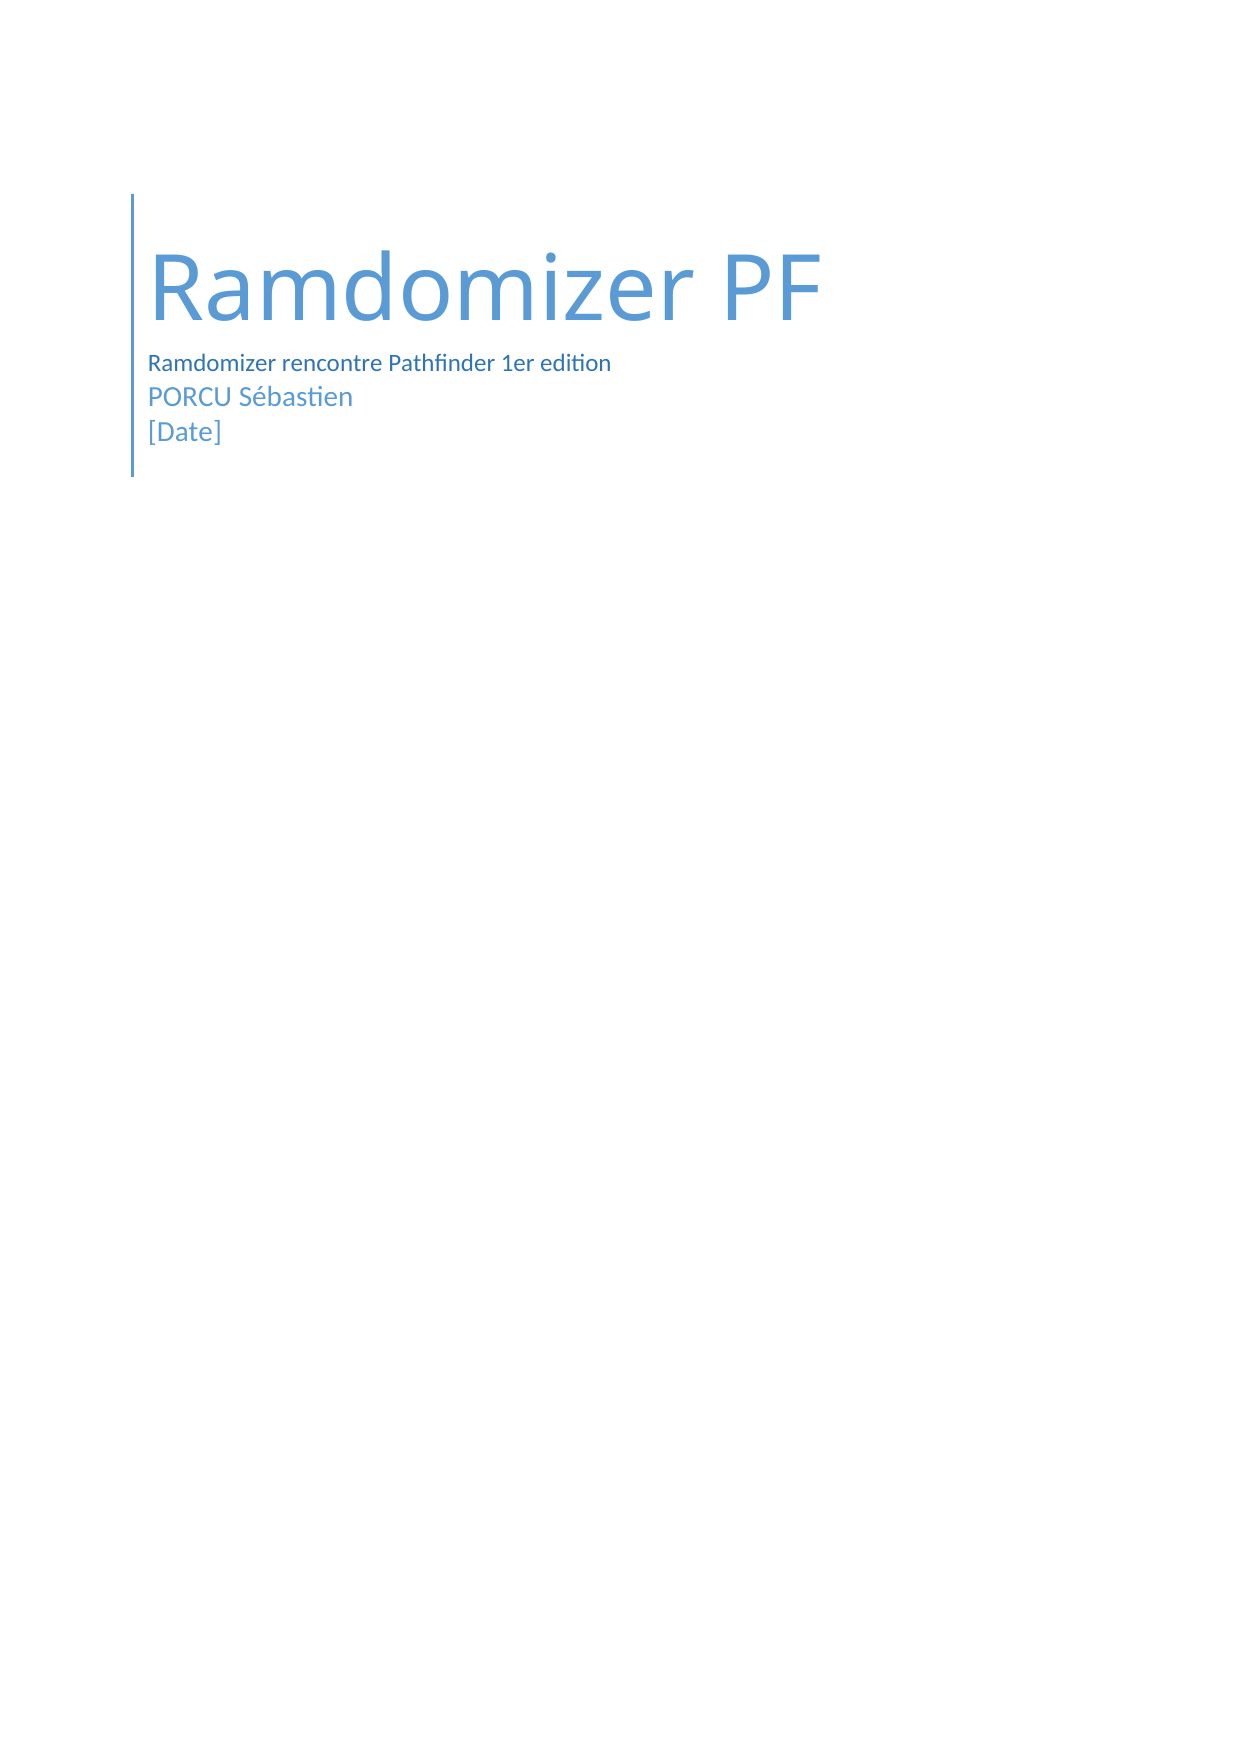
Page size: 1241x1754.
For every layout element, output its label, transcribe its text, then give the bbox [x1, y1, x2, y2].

table_cell PORCU Sébastien [Date] [134, 378, 1240, 477]
table_cell Ramdomizer rencontre Pathfinder 1er edition [134, 347, 1240, 378]
table_cell Ramdomizer PF [134, 222, 1240, 347]
table_header [134, 194, 1240, 222]
